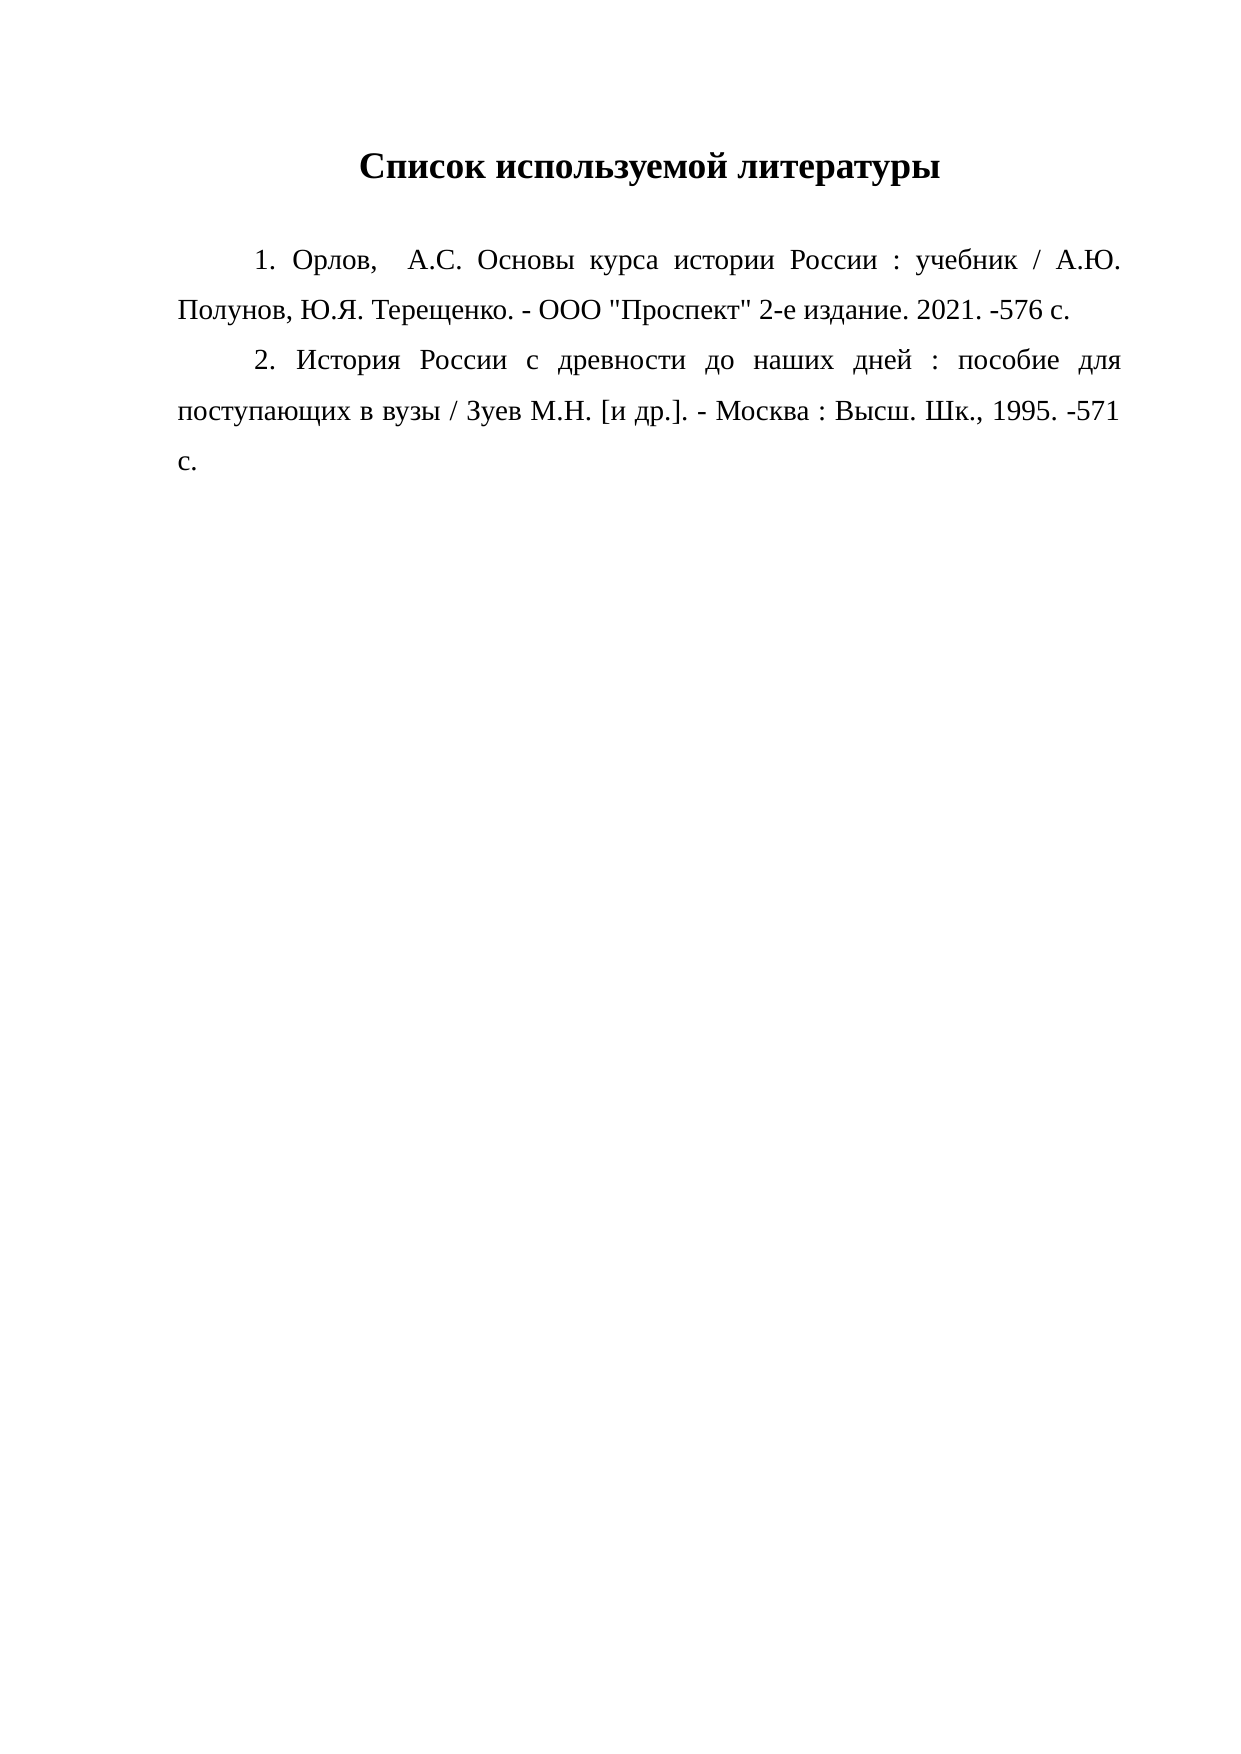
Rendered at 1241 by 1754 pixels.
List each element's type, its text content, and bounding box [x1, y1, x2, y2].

list Орлов, А.С. Основы курса истории России : учебник / А.Ю. Полунов, Ю.Я. Терещенко. - ООО "Проспект" 2-е издание. 2021. -576 с. [177, 242, 1122, 326]
subtitle Список используемой литературы [177, 143, 1122, 186]
list История России с древности до наших дней : пособие для поступающих в вузы / Зуев М.Н. [и др.]. - Москва : Высш. Шк., 1995. -571 с. [177, 342, 1122, 477]
